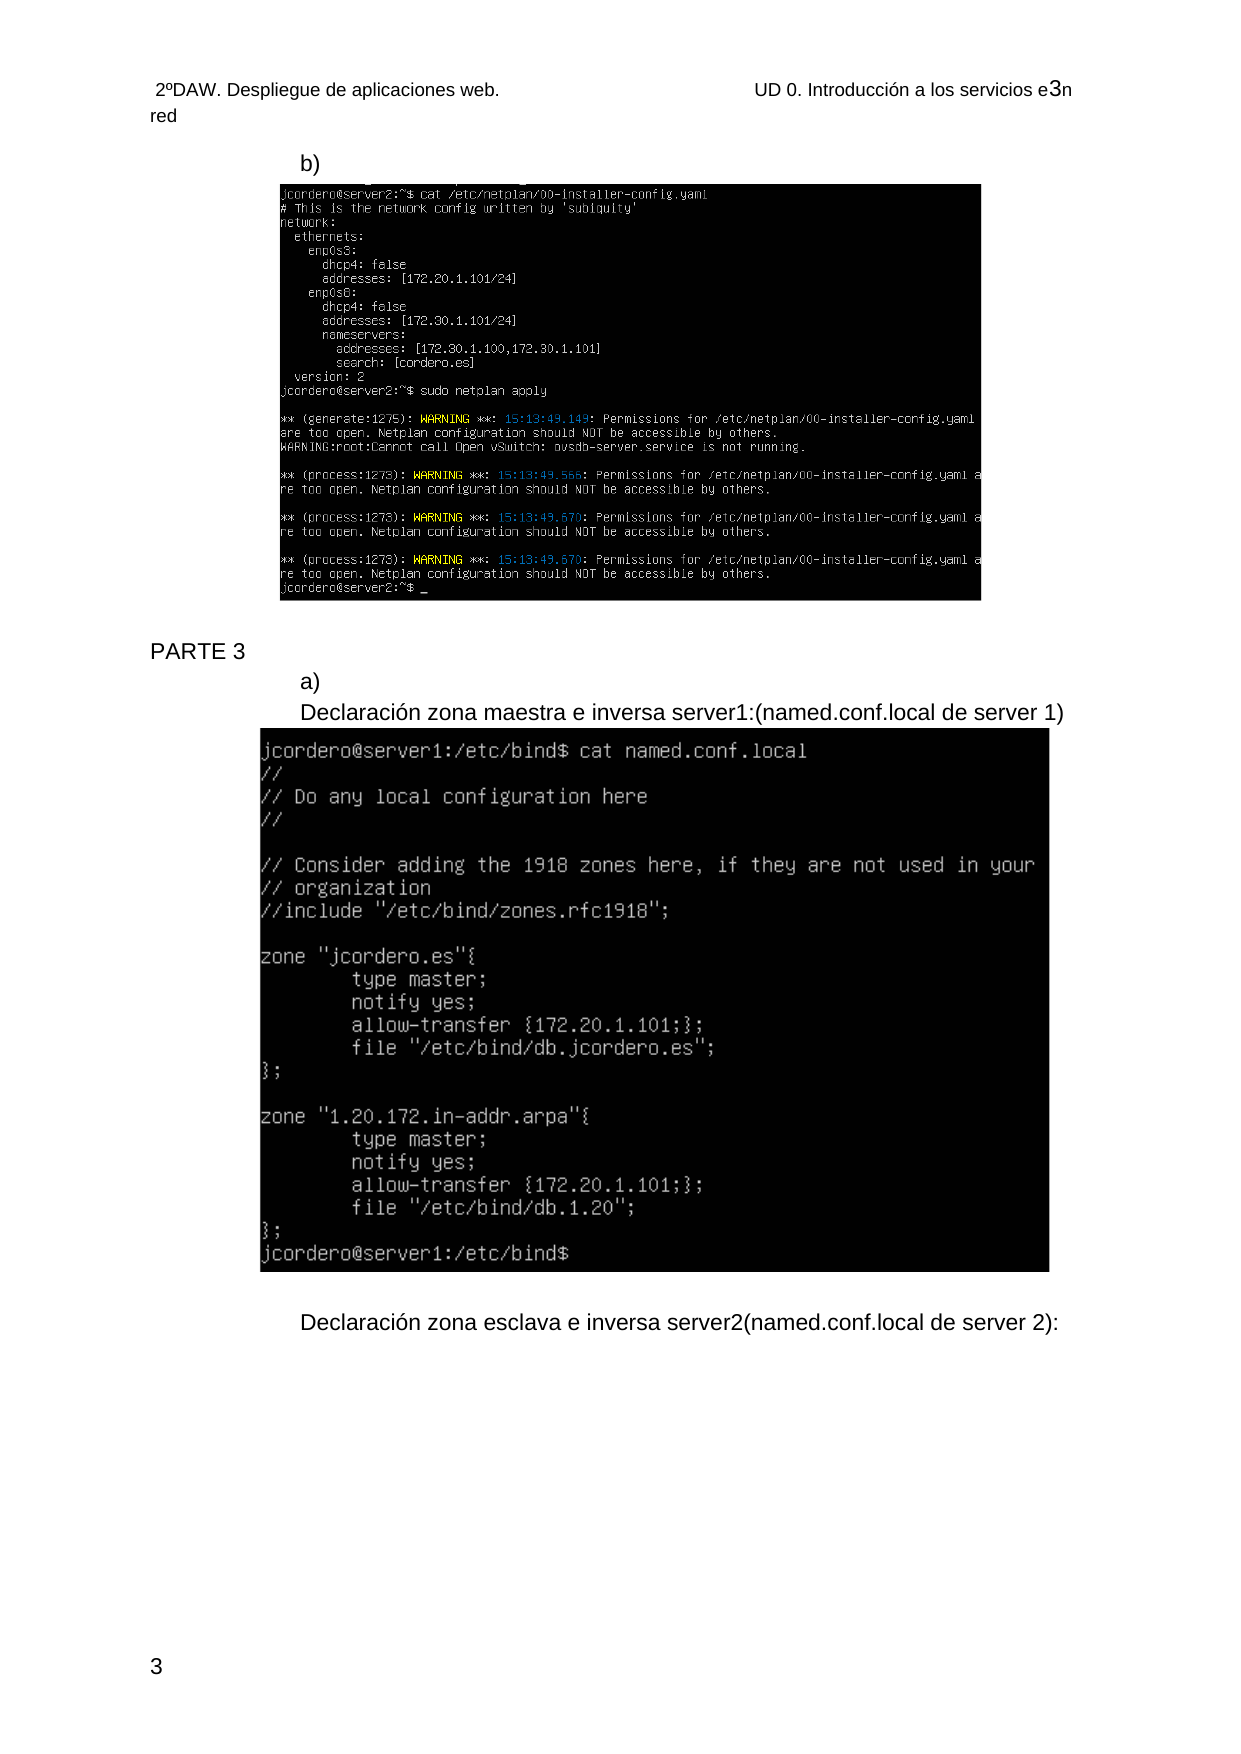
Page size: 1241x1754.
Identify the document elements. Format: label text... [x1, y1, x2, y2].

text a) [300, 668, 1090, 695]
picture [278, 184, 982, 601]
text b) [300, 150, 1090, 176]
text PARTE 3 [150, 638, 1090, 664]
picture [259, 728, 1050, 1272]
text Declaración zona esclava e inversa server2(named.conf.local de server 2): [300, 1309, 1090, 1335]
text Declaración zona maestra e inversa server1:(named.conf.local de server 1) [300, 698, 1090, 725]
